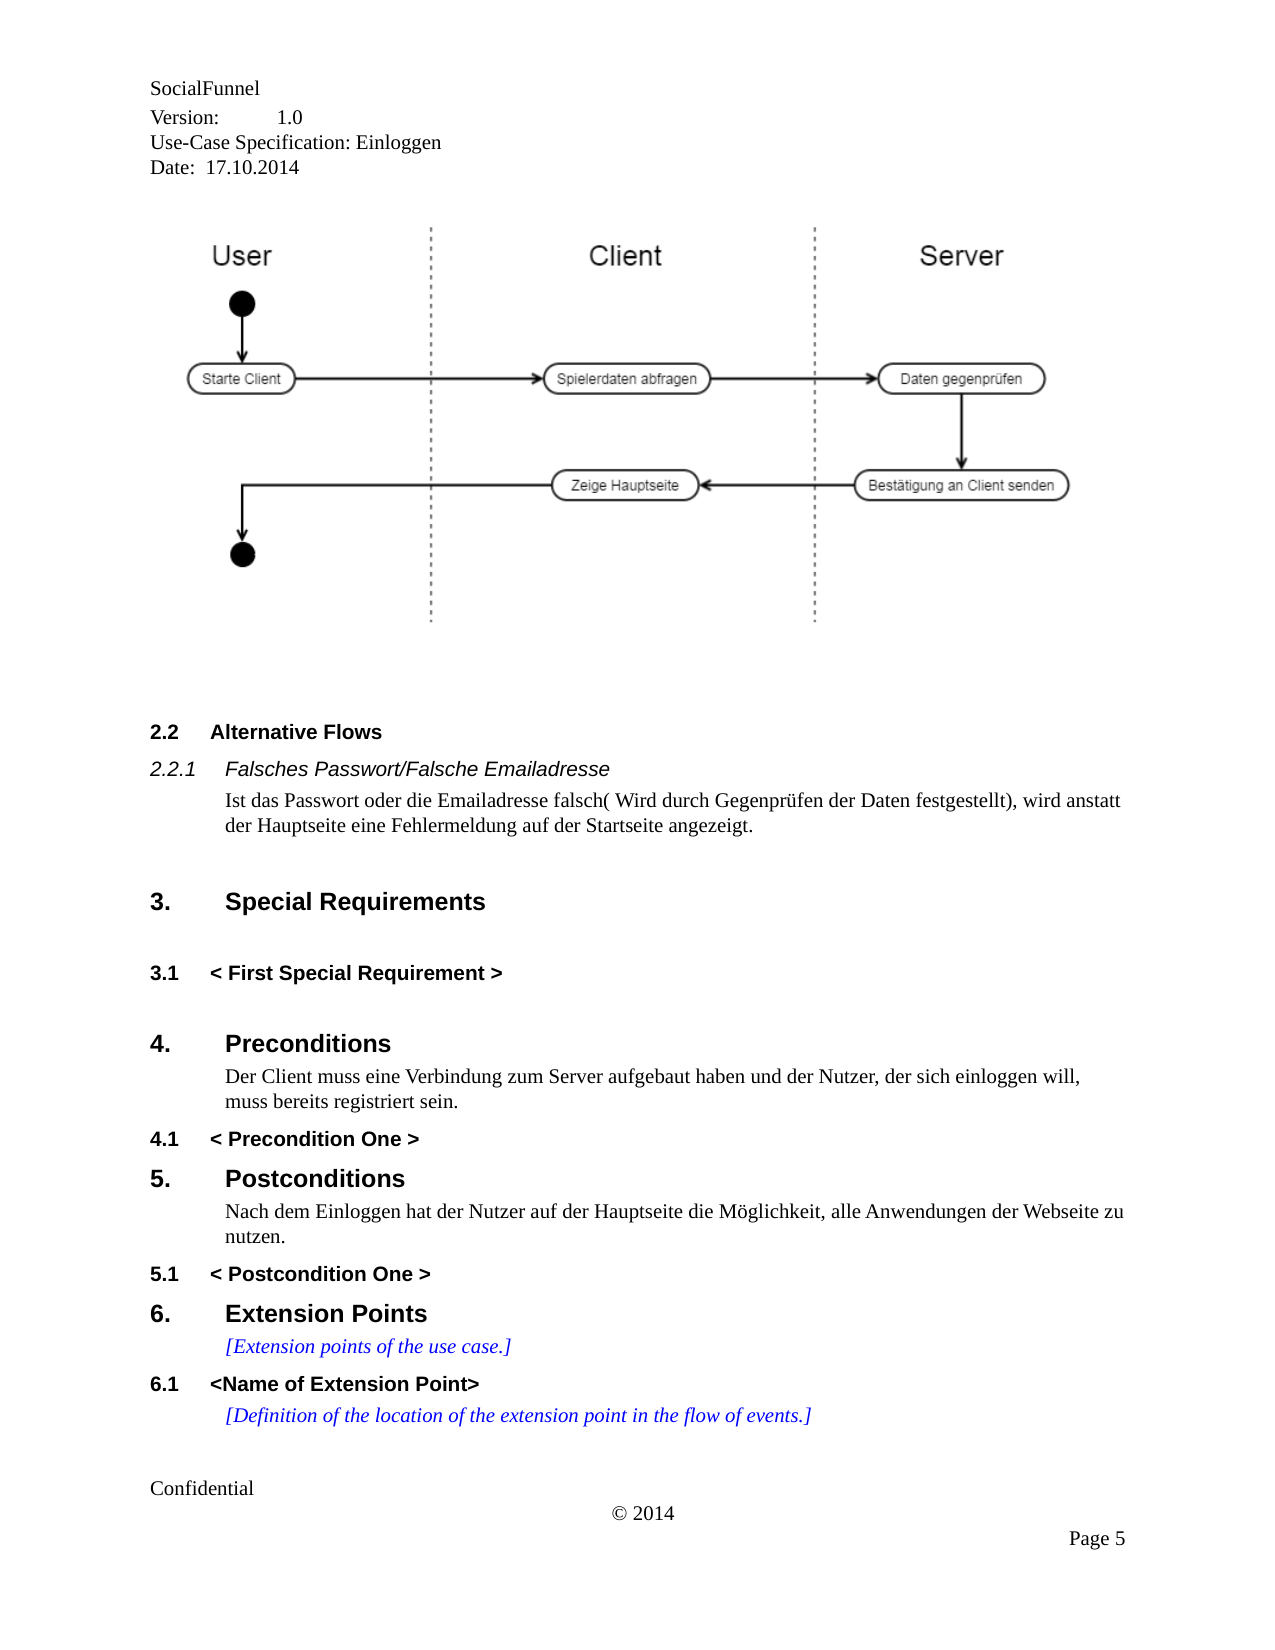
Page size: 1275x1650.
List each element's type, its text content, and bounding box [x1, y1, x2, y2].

text Nach dem Einloggen hat der Nutzer auf der Hauptseite die Möglichkeit, alle Anwendungen der Webseite zu nutzen. [225, 1198, 1125, 1248]
subtitle <Name of Extension Point> [150, 1371, 1125, 1396]
subtitle Extension Points [150, 1298, 1125, 1327]
subtitle < Precondition One > [150, 1126, 1125, 1151]
text Der Client muss eine Verbindung zum Server aufgebaut haben und der Nutzer, der sich einloggen will, muss bereits registriert sein. [225, 1063, 1125, 1113]
picture [157, 219, 1087, 645]
text [Definition of the location of the extension point in the flow of events.] [225, 1402, 1125, 1427]
subtitle Alternative Flows [150, 718, 1125, 743]
subtitle < Postcondition One > [150, 1261, 1125, 1286]
subtitle Special Requirements [150, 887, 1125, 916]
subtitle Preconditions [150, 1028, 1125, 1057]
subtitle Postconditions [150, 1163, 1125, 1192]
text Ist das Passwort oder die Emailadresse falsch( Wird durch Gegenprüfen der Daten festgestellt), wird anstatt der Hauptseite eine Fehlermeldung auf der Startseite angezeigt. [225, 787, 1125, 837]
text [Extension points of the use case.] [225, 1333, 1125, 1358]
subtitle Falsches Passwort/Falsche Emailadresse [150, 756, 1125, 781]
subtitle < First Special Requirement > [150, 960, 1125, 985]
